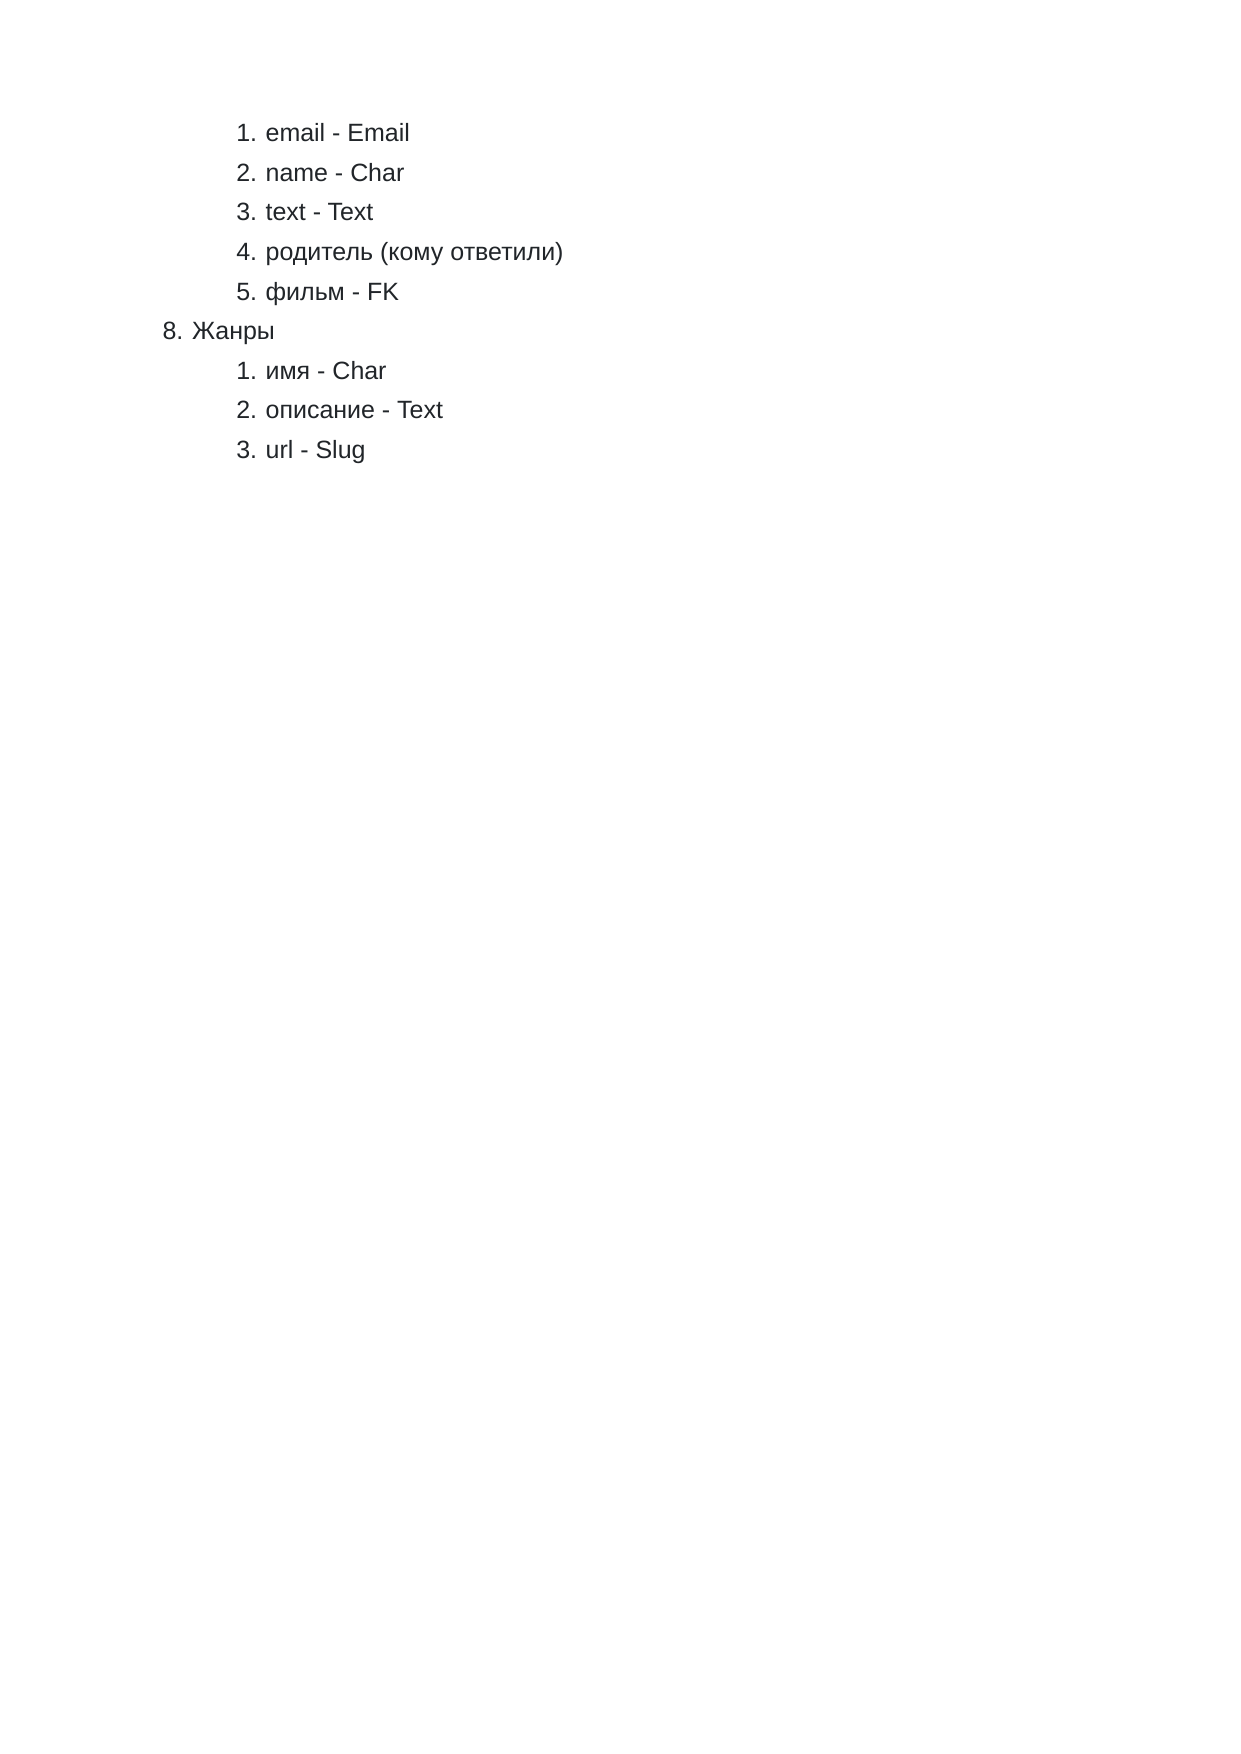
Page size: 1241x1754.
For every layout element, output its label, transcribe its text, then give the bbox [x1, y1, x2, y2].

list фильм - FK [236, 276, 1122, 305]
list name - Char [236, 158, 1122, 186]
list имя - Char [236, 356, 1122, 384]
list email - Email [236, 118, 1122, 147]
list описание - Text [236, 395, 1122, 424]
list родитель (кому ответили) [236, 237, 1122, 266]
list Жанры [162, 316, 1122, 345]
list text - Text [236, 197, 1122, 226]
list url - Slug [236, 435, 1122, 463]
